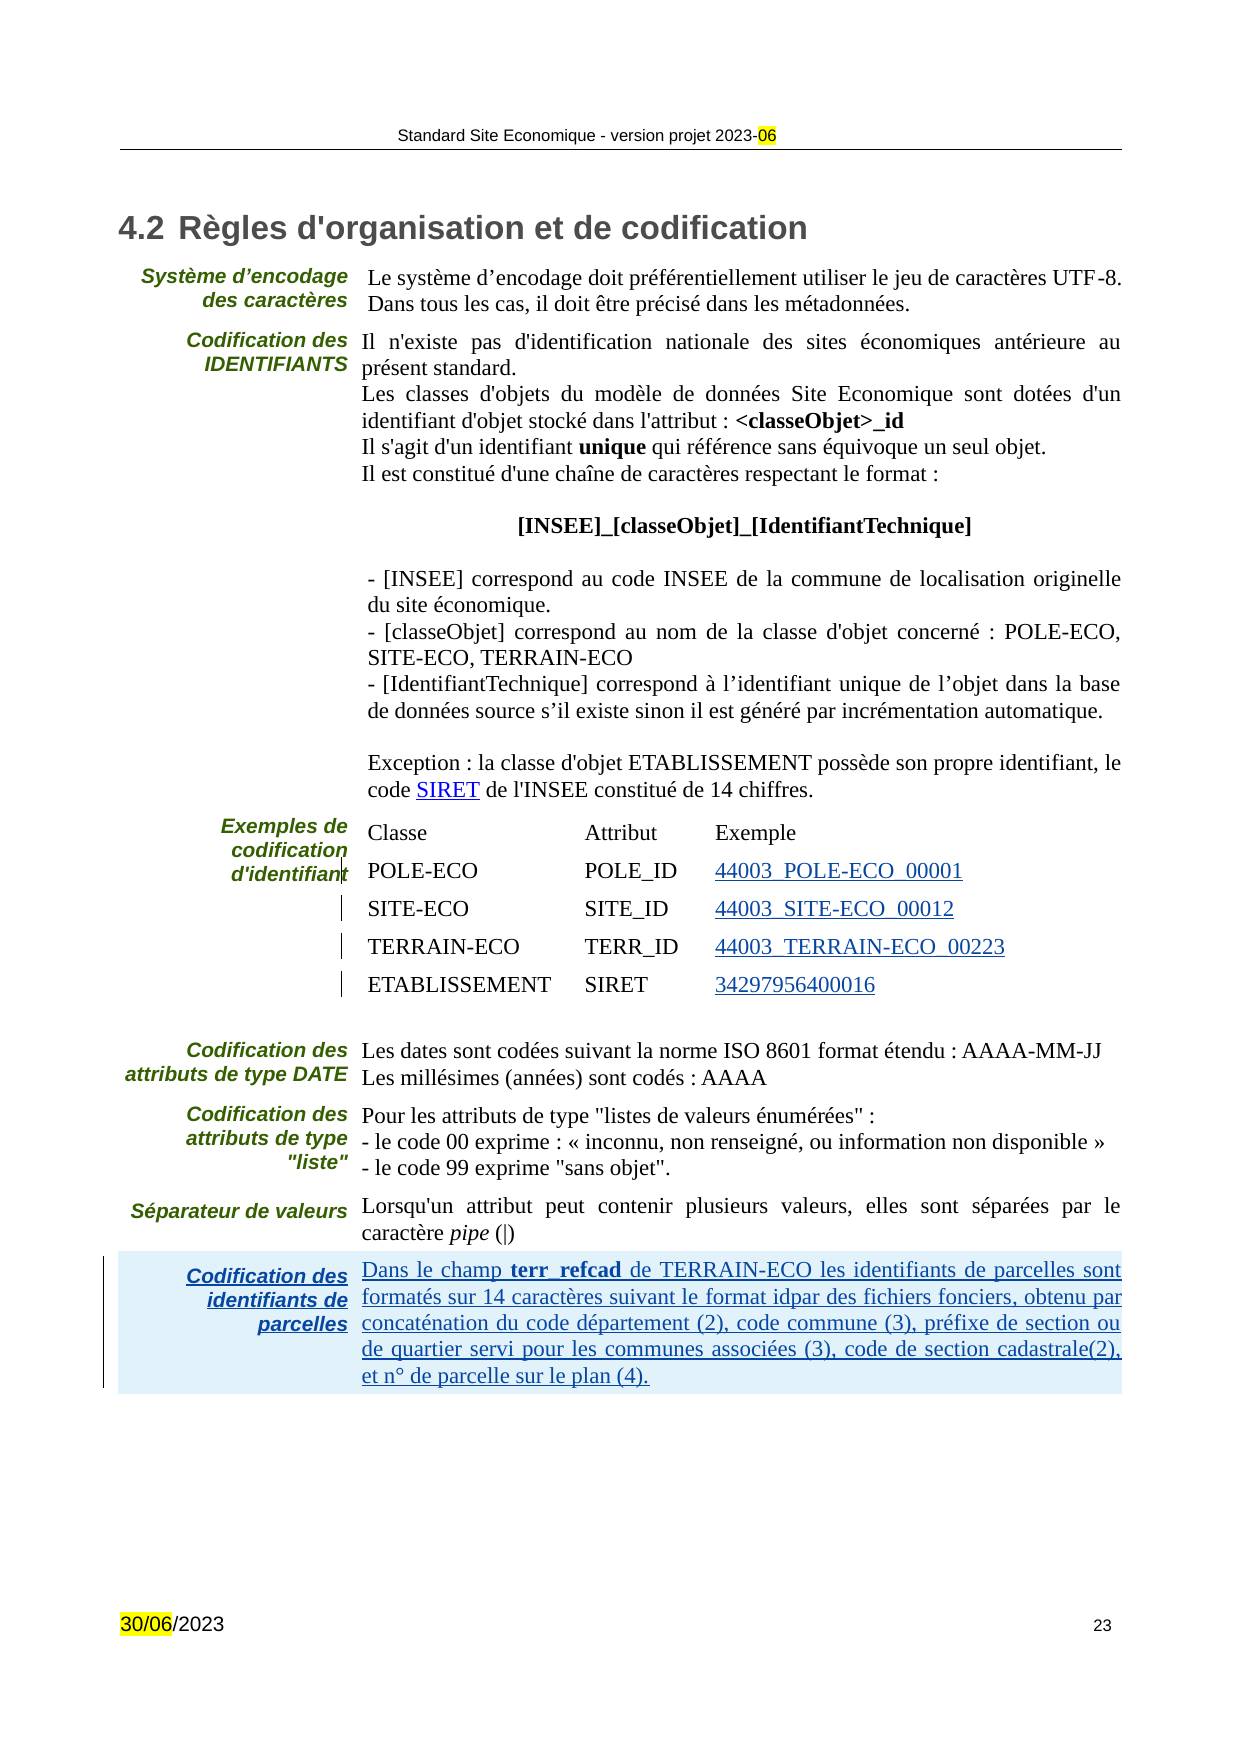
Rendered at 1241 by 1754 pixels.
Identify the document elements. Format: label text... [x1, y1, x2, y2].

table_cell POLE_ID [573, 851, 703, 889]
table_cell 34297956400016 [703, 965, 1122, 1003]
table_cell Codification des attributs de type "liste" [118, 1096, 356, 1187]
table_cell 44003_TERRAIN-ECO_00223 [703, 927, 1122, 965]
table_cell 44003_SITE-ECO_00012 [703, 889, 1122, 927]
table_header Système d’encodage des caractères [118, 258, 356, 322]
table_header Le système d’encodage doit préférentiellement utiliser le jeu de caractères UTF‑8. Dans tous les cas, il doit être précisé dans les métadonnées. [356, 258, 1122, 322]
table_cell Exemples de codification d'identifiant [118, 808, 356, 1032]
table_cell Séparateur de valeurs [118, 1187, 356, 1251]
table_cell Codification des IDENTIFIANTS [118, 322, 356, 808]
subtitle Règles d'organisation et de codification [118, 208, 1122, 246]
table_cell [356, 808, 1122, 814]
table_header Classe [356, 814, 573, 851]
table_cell SITE_ID [573, 889, 703, 927]
table_cell POLE-ECO [356, 851, 573, 889]
table_cell Les dates sont codées suivant la norme ISO 8601 format étendu : AAAA-MM-JJ Les millésimes (années) sont codés : AAAA [356, 1032, 1122, 1096]
table_cell Lorsqu'un attribut peut contenir plusieurs valeurs, elles sont séparées par le caractère pipe (|) [356, 1187, 1122, 1251]
table_cell [356, 1003, 1122, 1032]
table_cell SIRET [573, 965, 703, 1003]
table_cell 44003_POLE-ECO_00001 [703, 851, 1122, 889]
table_cell Pour les attributs de type "listes de valeurs énumérées" : - le code 00 exprime : « inconnu, non renseigné, ou information non disponible » - le code 99 exprime "sans objet". [356, 1096, 1122, 1187]
table_cell TERR_ID [573, 927, 703, 965]
table_cell Codification des attributs de type DATE [118, 1032, 356, 1096]
table_header Attribut [573, 814, 703, 851]
table_cell SITE-ECO [356, 889, 573, 927]
table_cell Il n'existe pas d'identification nationale des sites économiques antérieure au présent standard. Les classes d'objets du modèle de données Site Economique sont dotées d'un identifiant d'objet stocké dans l'attribut : <classeObjet>_id Il s'agit d'un identifiant unique qui référence sans équivoque un seul objet. Il est constitué d'une chaîne de caractères respectant le format : [INSEE]_[classeObjet]_[IdentifiantTechnique] - [INSEE] correspond au code INSEE de la commune de localisation originelle du site économique. - [classeObjet] correspond au nom de la classe d'objet concerné : POLE-ECO, SITE-ECO, TERRAIN-ECO - [IdentifiantTechnique] correspond à l’identifiant unique de l’objet dans la base de données source s’il existe sinon il est généré par incrémentation automatique. Exception : la classe d'objet ETABLISSEMENT possède son propre identifiant, le code SIRET de l'INSEE constitué de 14 chiffres. [356, 322, 1122, 808]
table_header Exemple [703, 814, 1122, 851]
table_cell TERRAIN-ECO [356, 927, 573, 965]
table_cell ETABLISSEMENT [356, 965, 573, 1003]
